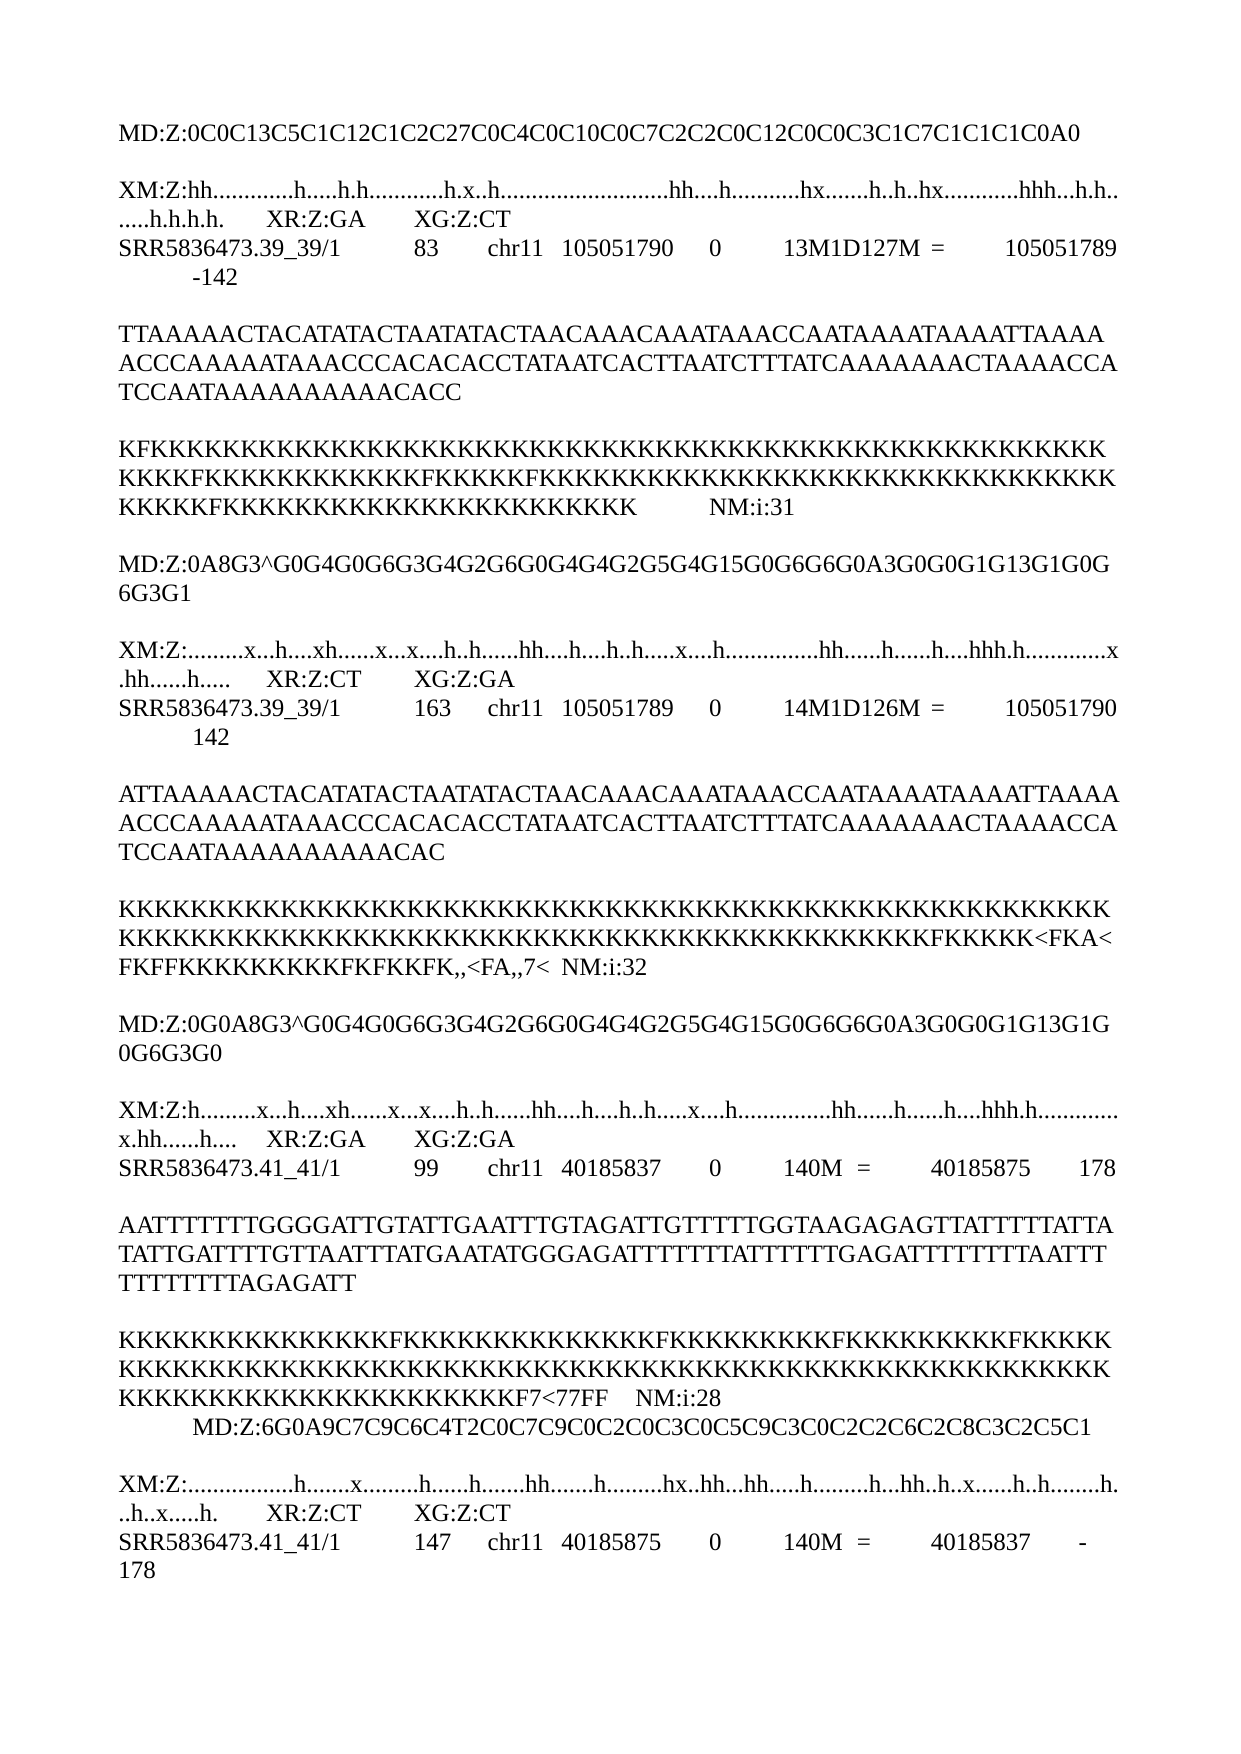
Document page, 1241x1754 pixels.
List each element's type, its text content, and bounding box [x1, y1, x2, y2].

text SRR5836473.39_39/1 83 chr11 105051790 0 13M1D127M = 105051789 -142 TTAAAAACTACATATACTAATATACTAACAAACAAATAAACCAATAAAATAAAATTAAAAACCCAAAAATAAACCCACACACCTATAATCACTTAATCTTTATCAAAAAAACTAAAACCATCCAATAAAAAAAAAACACC KFKKKKKKKKKKKKKKKKKKKKKKKKKKKKKKKKKKKKKKKKKKKKKKKKKKKKKKKKKFKKKKKKKKKKKKFKKKKKFKKKKKKKKKKKKKKKKKKKKKKKKKKKKKKKKKKKKKFKKKKKKKKKKKKKKKKKKKKKKK NM:i:31 MD:Z:0A8G3^G0G4G0G6G3G4G2G6G0G4G4G2G5G4G15G0G6G6G0A3G0G0G1G13G1G0G6G3G1 XM:Z:.........x...h....xh......x...x....h..h......hh....h....h..h.....x....h...............hh......h......h....hhh.h.............x.hh......h..... XR:Z:CT XG:Z:GA [118, 233, 1122, 693]
text SRR5836473.39_39/1 163 chr11 105051789 0 14M1D126M = 105051790 142 ATTAAAAACTACATATACTAATATACTAACAAACAAATAAACCAATAAAATAAAATTAAAAACCCAAAAATAAACCCACACACCTATAATCACTTAATCTTTATCAAAAAAACTAAAACCATCCAATAAAAAAAAAACAC KKKKKKKKKKKKKKKKKKKKKKKKKKKKKKKKKKKKKKKKKKKKKKKKKKKKKKKKKKKKKKKKKKKKKKKKKKKKKKKKKKKKKKKKKKKKKKKKKKKKFKKKKK<FKA<FKFFKKKKKKKKKFKFKKFK,,<FA,,7< NM:i:32 MD:Z:0G0A8G3^G0G4G0G6G3G4G2G6G0G4G4G2G5G4G15G0G6G6G0A3G0G0G1G13G1G0G6G3G0 XM:Z:h.........x...h....xh......x...x....h..h......hh....h....h..h.....x....h...............hh......h......h....hhh.h.............x.hh......h.... XR:Z:GA XG:Z:GA [118, 693, 1122, 1153]
text SRR5836473.41_41/1 147 chr11 40185875 0 140M = 40185837 -178 [118, 1527, 1122, 1613]
text SRR5836473.41_41/1 99 chr11 40185837 0 140M = 40185875 178 AATTTTTTTGGGGATTGTATTGAATTTGTAGATTGTTTTTGGTAAGAGAGTTATTTTTATTATATTGATTTTGTTAATTTATGAATATGGGAGATTTTTTTATTTTTTGAGATTTTTTTTAATTTTTTTTTTTAGAGATT KKKKKKKKKKKKKKKFKKKKKKKKKKKKKKFKKKKKKKKKFKKKKKKKKKFKKKKKKKKKKKKKKKKKKKKKKKKKKKKKKKKKKKKKKKKKKKKKKKKKKKKKKKKKKKKKKKKKKKKKKKKKKKKKKKKKKF7<77FF NM:i:28 MD:Z:6G0A9C7C9C6C4T2C0C7C9C0C2C0C3C0C5C9C3C0C2C2C6C2C8C3C2C5C1 XM:Z:.................h.......x.........h......h.......hh.......h.........hx..hh...hh.....h.........h...hh..h..x......h..h........h...h..x.....h. XR:Z:CT XG:Z:CT [118, 1153, 1122, 1527]
text MD:Z:0C0C13C5C1C12C1C2C27C0C4C0C10C0C7C2C2C0C12C0C0C3C1C7C1C1C1C0A0 XM:Z:hh.............h.....h.h............h.x..h...........................hh....h...........hx.......h..h..hx............hhh...h.h.......h.h.h.h. XR:Z:GA XG:Z:CT [118, 118, 1122, 233]
